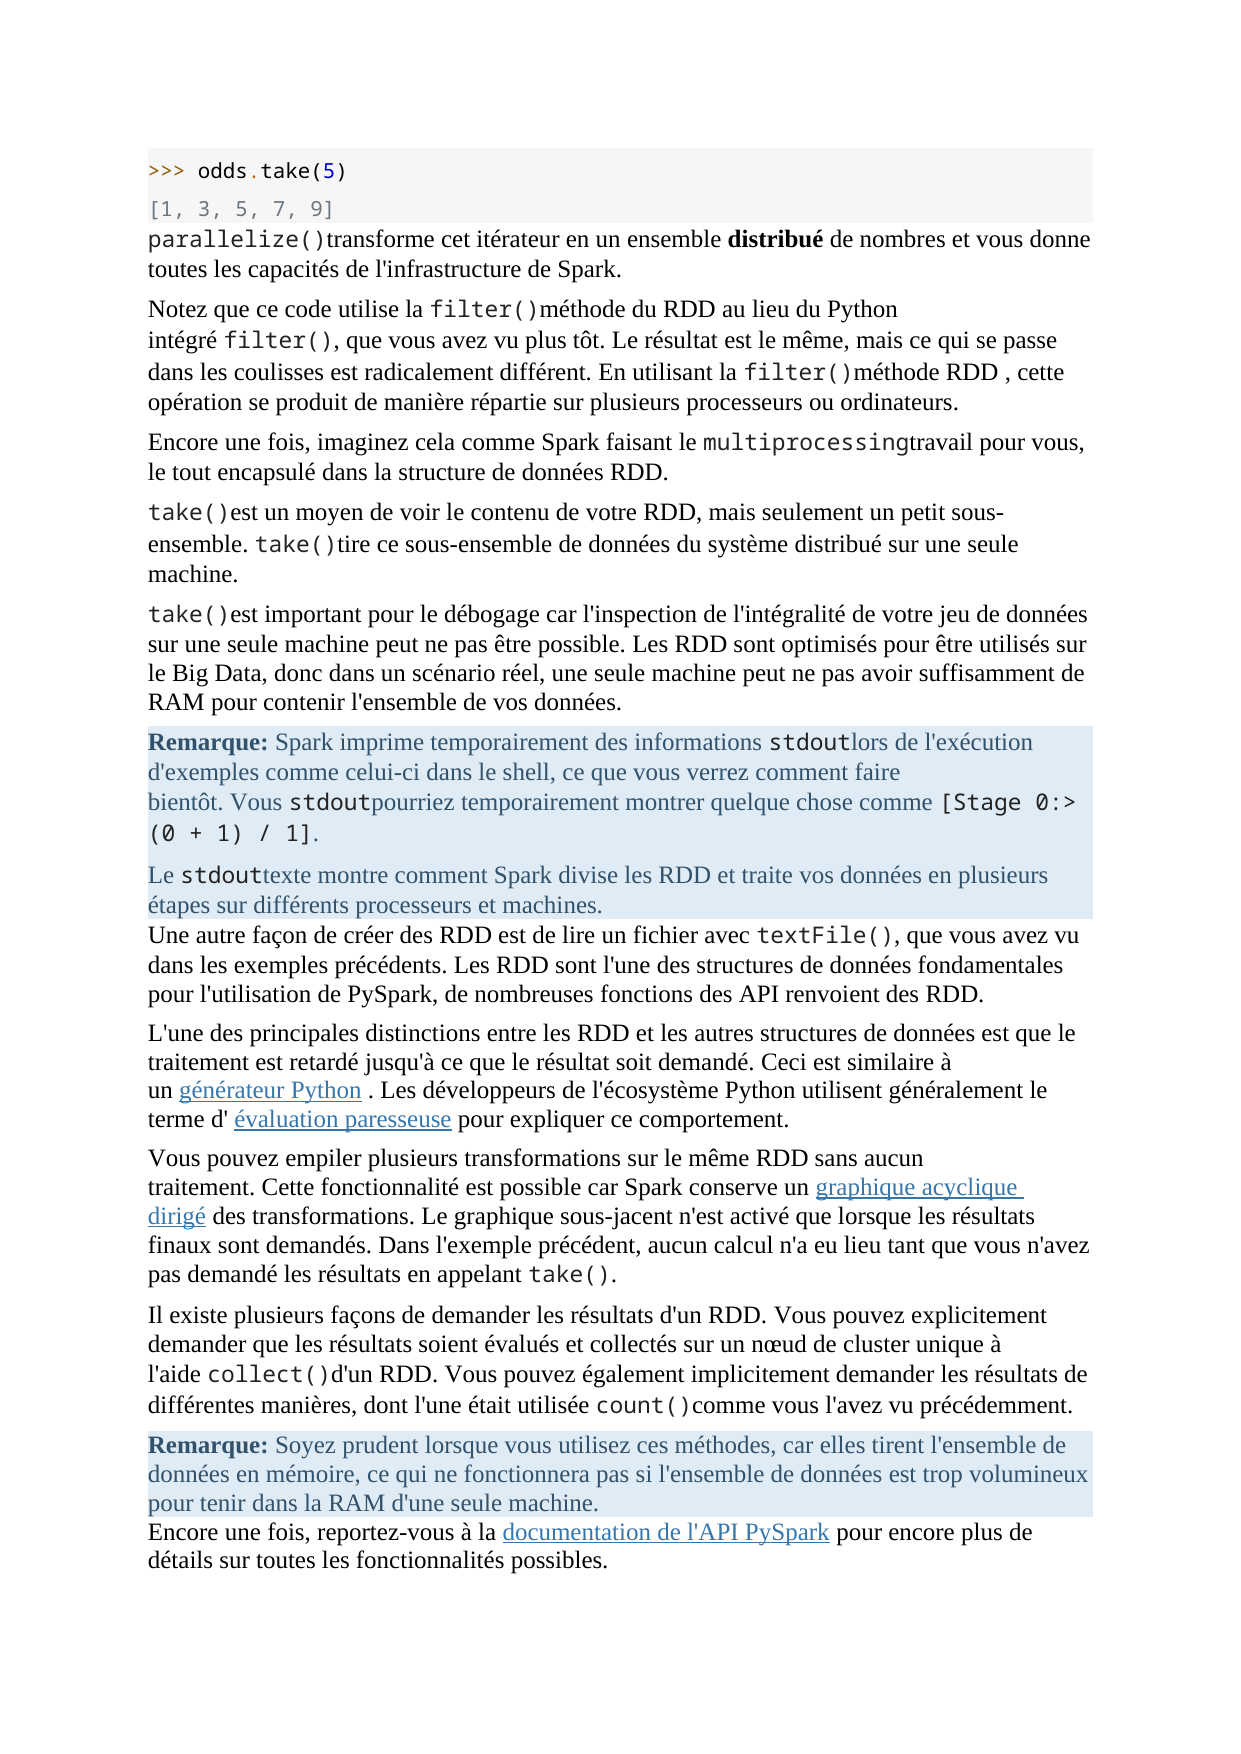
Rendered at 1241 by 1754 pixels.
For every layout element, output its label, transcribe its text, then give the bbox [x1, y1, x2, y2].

text Il existe plusieurs façons de demander les résultats d'un RDD. Vous pouvez explicitement demander que les résultats soient évalués et collectés sur un nœud de cluster unique à l'aide collect()d'un RDD. Vous pouvez également implicitement demander les résultats de différentes manières, dont l'une était utilisée count()comme vous l'avez vu précédemment. [148, 1300, 1093, 1420]
text Encore une fois, imaginez cela comme Spark faisant le multiprocessingtravail pour vous, le tout encapsulé dans la structure de données RDD. [148, 426, 1093, 486]
text Remarque: Soyez prudent lorsque vous utilisez ces méthodes, car elles tirent l'ensemble de données en mémoire, ce qui ne fonctionnera pas si l'ensemble de données est trop volumineux pour tenir dans la RAM d'une seule machine. [148, 1431, 1093, 1517]
text >>> odds.take(5) [148, 148, 1093, 185]
text Vous pouvez empiler plusieurs transformations sur le même RDD sans aucun traitement. Cette fonctionnalité est possible car Spark conserve un graphique acyclique dirigé des transformations. Le graphique sous-jacent n'est activé que lorsque les résultats finaux sont demandés. Dans l'exemple précédent, aucun calcul n'a eu lieu tant que vous n'avez pas demandé les résultats en appelant take(). [148, 1143, 1093, 1290]
text Remarque: Spark imprime temporairement des informations stdoutlors de l'exécution d'exemples comme celui-ci dans le shell, ce que vous verrez comment faire bientôt. Vous stdoutpourriez temporairement montrer quelque chose comme [Stage 0:> (0 + 1) / 1]. [148, 726, 1093, 848]
text L'une des principales distinctions entre les RDD et les autres structures de données est que le traitement est retardé jusqu'à ce que le résultat soit demandé. Ceci est similaire à un générateur Python . Les développeurs de l'écosystème Python utilisent généralement le terme d' évaluation paresseuse pour expliquer ce comportement. [148, 1018, 1093, 1133]
text [1, 3, 5, 7, 9] [148, 185, 1093, 223]
text Notez que ce code utilise la filter()méthode du RDD au lieu du Python intégré filter(), que vous avez vu plus tôt. Le résultat est le même, mais ce qui se passe dans les coulisses est radicalement différent. En utilisant la filter()méthode RDD , cette opération se produit de manière répartie sur plusieurs processeurs ou ordinateurs. [148, 293, 1093, 416]
text Une autre façon de créer des RDD est de lire un fichier avec textFile(), que vous avez vu dans les exemples précédents. Les RDD sont l'une des structures de données fondamentales pour l'utilisation de PySpark, de nombreuses fonctions des API renvoient des RDD. [148, 919, 1093, 1008]
text take()est important pour le débogage car l'inspection de l'intégralité de votre jeu de données sur une seule machine peut ne pas être possible. Les RDD sont optimisés pour être utilisés sur le Big Data, donc dans un scénario réel, une seule machine peut ne pas avoir suffisamment de RAM pour contenir l'ensemble de vos données. [148, 598, 1093, 716]
text Le stdouttexte montre comment Spark divise les RDD et traite vos données en plusieurs étapes sur différents processeurs et machines. [148, 859, 1093, 919]
text Encore une fois, reportez-vous à la documentation de l'API PySpark pour encore plus de détails sur toutes les fonctionnalités possibles. [148, 1517, 1093, 1574]
text parallelize()transforme cet itérateur en un ensemble distribué de nombres et vous donne toutes les capacités de l'infrastructure de Spark. [148, 223, 1093, 283]
text take()est un moyen de voir le contenu de votre RDD, mais seulement un petit sous-ensemble. take()tire ce sous-ensemble de données du système distribué sur une seule machine. [148, 496, 1093, 588]
